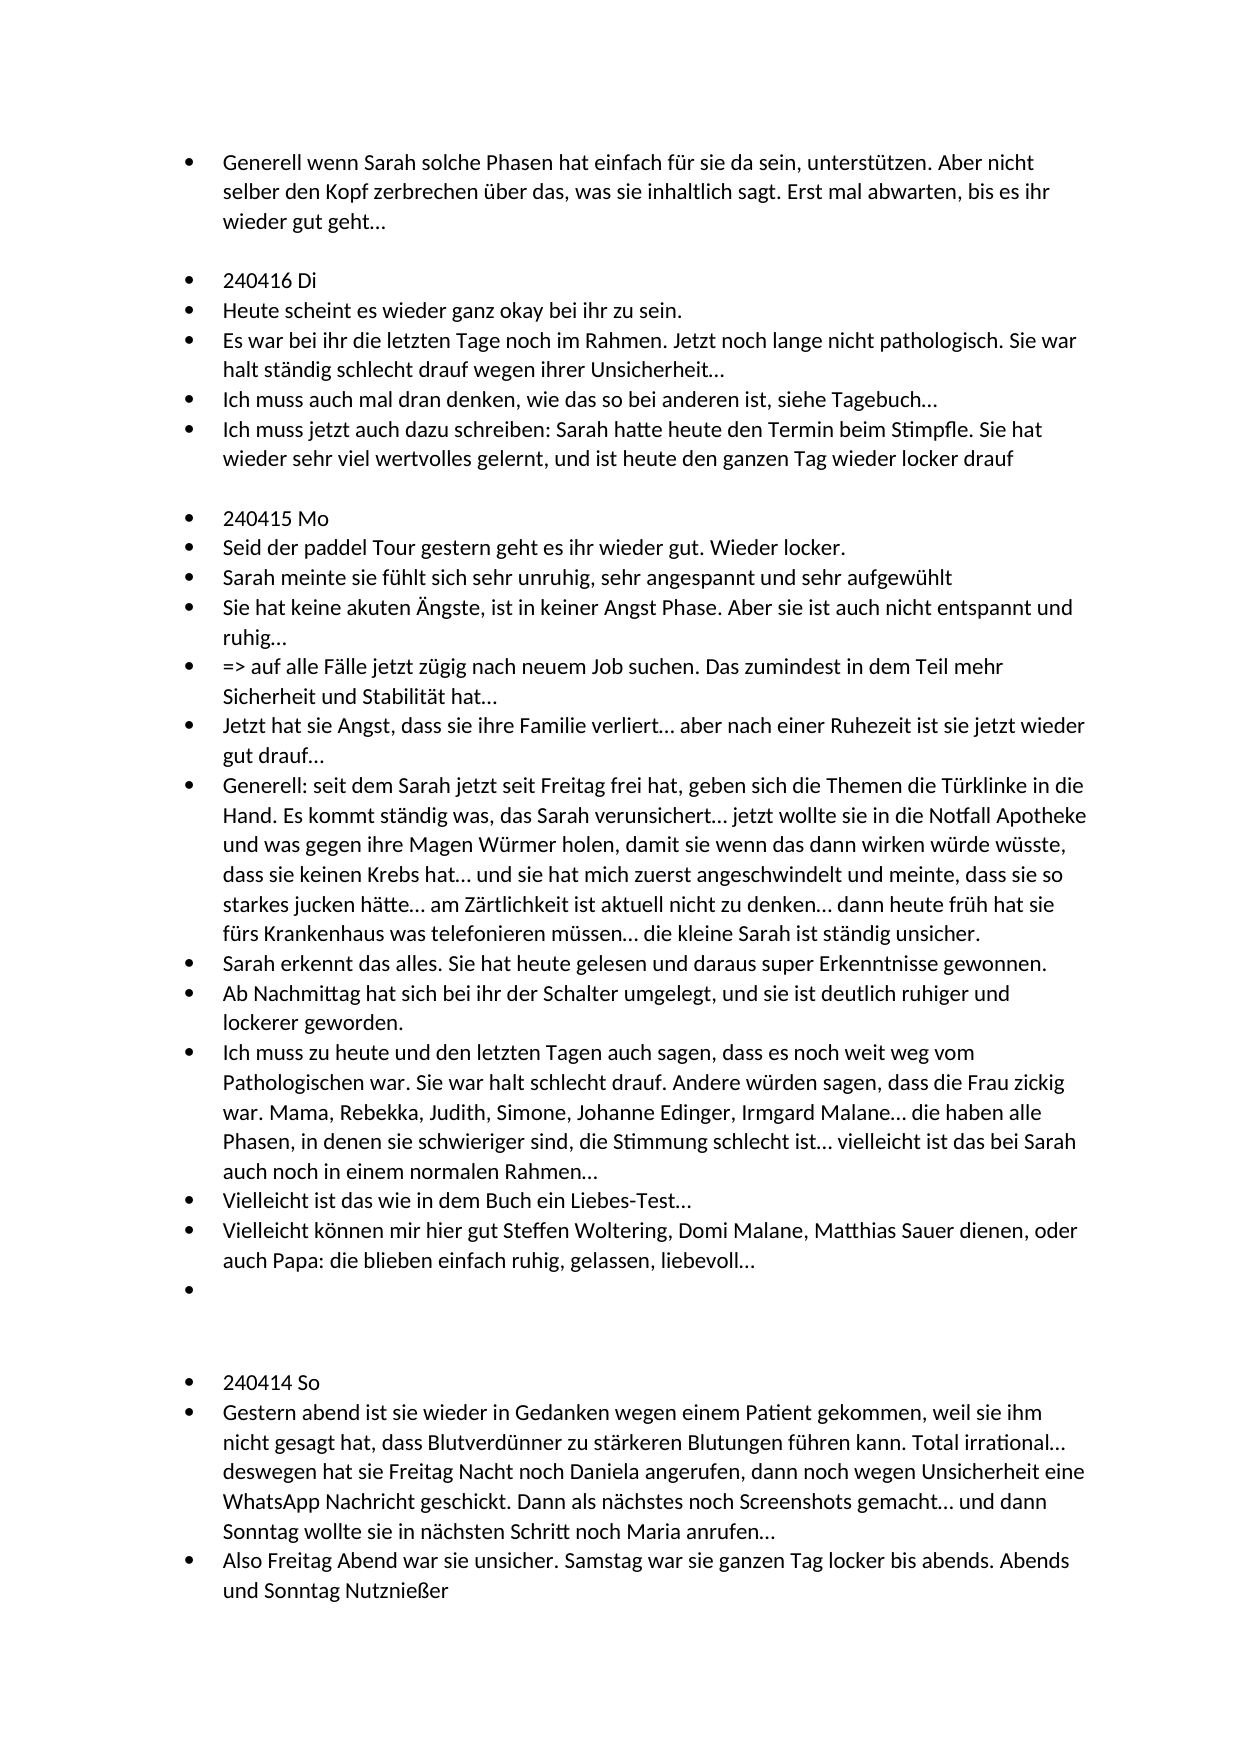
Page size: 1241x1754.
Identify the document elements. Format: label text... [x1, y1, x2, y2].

list 240414 So [185, 1368, 1093, 1396]
list Es war bei ihr die letzten Tage noch im Rahmen. Jetzt noch lange nicht pathologisch. Sie war halt ständig schlecht drauf wegen ihrer Unsicherheit… [185, 326, 1093, 383]
list Sie hat keine akuten Ängste, ist in keiner Angst Phase. Aber sie ist auch nicht entspannt und ruhig… [185, 593, 1093, 651]
list Ich muss zu heute und den letzten Tagen auch sagen, dass es noch weit weg vom Pathologischen war. Sie war halt schlecht drauf. Andere würden sagen, dass die Frau zickig war. Mama, Rebekka, Judith, Simone, Johanne Edinger, Irmgard Malane… die haben alle Phasen, in denen sie schwieriger sind, die Stimmung schlecht ist… vielleicht ist das bei Sarah auch noch in einem normalen Rahmen… [185, 1038, 1093, 1185]
list Seid der paddel Tour gestern geht es ihr wieder gut. Wieder locker. [185, 533, 1093, 562]
list Gestern abend ist sie wieder in Gedanken wegen einem Patient gekommen, weil sie ihm nicht gesagt hat, dass Blutverdünner zu stärkeren Blutungen führen kann. Total irrational… deswegen hat sie Freitag Nacht noch Daniela angerufen, dann noch wegen Unsicherheit eine WhatsApp Nachricht geschickt. Dann als nächstes noch Screenshots gemacht… und dann Sonntag wollte sie in nächsten Schritt noch Maria anrufen… [185, 1398, 1093, 1545]
list => auf alle Fälle jetzt zügig nach neuem Job suchen. Das zumindest in dem Teil mehr Sicherheit und Stabilität hat… [185, 652, 1093, 710]
list Ab Nachmittag hat sich bei ihr der Schalter umgelegt, und sie ist deutlich ruhiger und lockerer geworden. [185, 979, 1093, 1037]
list Ich muss jetzt auch dazu schreiben: Sarah hatte heute den Termin beim Stimpfle. Sie hat wieder sehr viel wertvolles gelernt, und ist heute den ganzen Tag wieder locker drauf [185, 415, 1093, 472]
list Vielleicht können mir hier gut Steffen Woltering, Domi Malane, Matthias Sauer dienen, oder auch Papa: die blieben einfach ruhig, gelassen, liebevoll… [185, 1216, 1093, 1274]
list Heute scheint es wieder ganz okay bei ihr zu sein. [185, 296, 1093, 324]
list 240415 Mo [185, 504, 1093, 532]
list Sarah meinte sie fühlt sich sehr unruhig, sehr angespannt und sehr aufgewühlt [185, 563, 1093, 591]
list Also Freitag Abend war sie unsicher. Samstag war sie ganzen Tag locker bis abends. Abends und Sonntag Nutznießer [185, 1547, 1093, 1604]
list Jetzt hat sie Angst, dass sie ihre Familie verliert… aber nach einer Ruhezeit ist sie jetzt wieder gut drauf… [185, 712, 1093, 769]
list Generell wenn Sarah solche Phasen hat einfach für sie da sein, unterstützen. Aber nicht selber den Kopf zerbrechen über das, was sie inhaltlich sagt. Erst mal abwarten, bis es ihr wieder gut geht… [185, 148, 1093, 235]
list Generell: seit dem Sarah jetzt seit Freitag frei hat, geben sich die Themen die Türklinke in die Hand. Es kommt ständig was, das Sarah verunsichert… jetzt wollte sie in die Notfall Apotheke und was gegen ihre Magen Würmer holen, damit sie wenn das dann wirken würde wüsste, dass sie keinen Krebs hat… und sie hat mich zuerst angeschwindelt und meinte, dass sie so starkes jucken hätte… am Zärtlichkeit ist aktuell nicht zu denken… dann heute früh hat sie fürs Krankenhaus was telefonieren müssen… die kleine Sarah ist ständig unsicher. [185, 771, 1093, 947]
list 240416 Di [185, 266, 1093, 294]
list Vielleicht ist das wie in dem Buch ein Liebes-Test… [185, 1187, 1093, 1215]
list Sarah erkennt das alles. Sie hat heute gelesen und daraus super Erkenntnisse gewonnen. [185, 949, 1093, 977]
list Ich muss auch mal dran denken, wie das so bei anderen ist, siehe Tagebuch… [185, 385, 1093, 413]
